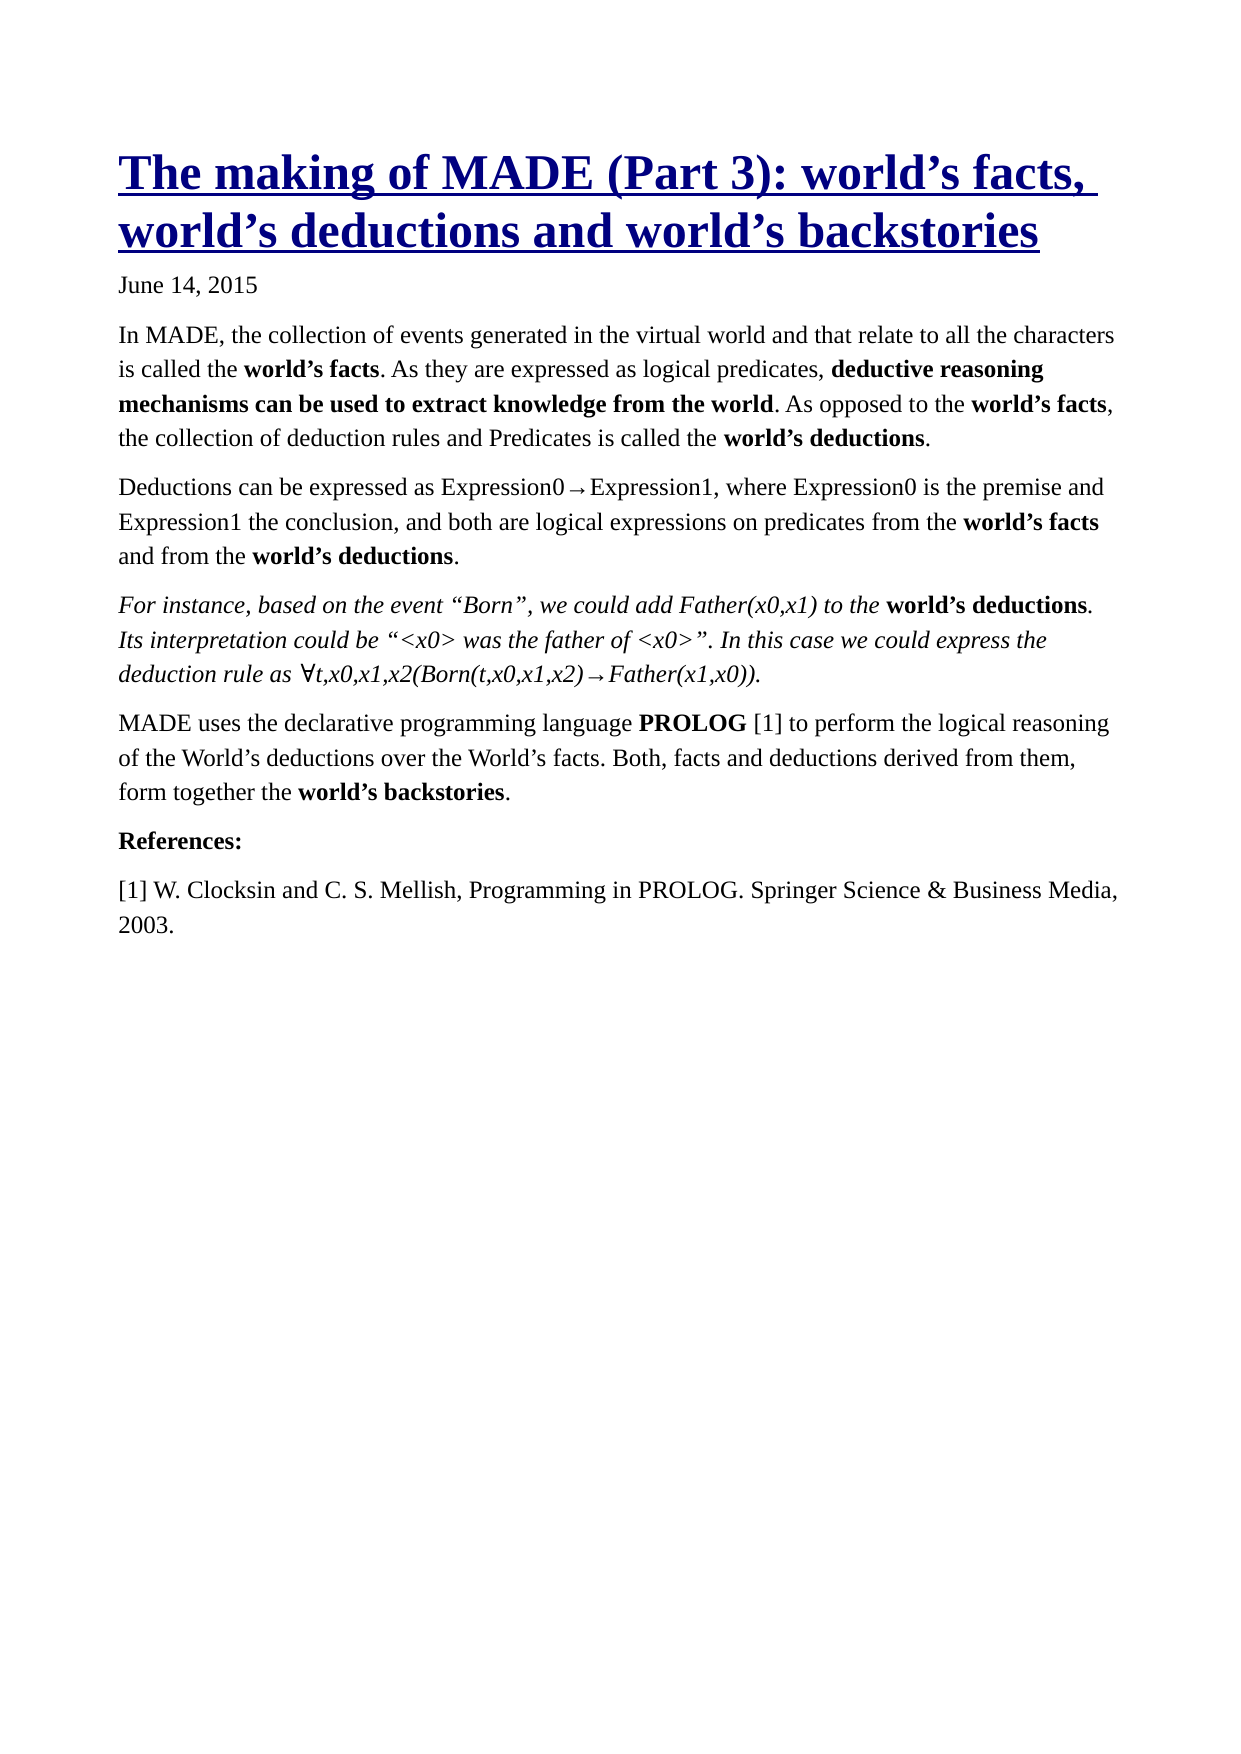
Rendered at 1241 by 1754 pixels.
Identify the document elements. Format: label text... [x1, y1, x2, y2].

text Deductions can be expressed as Expression​0​​→Expression​1​​, where Expression​0​​ is the premise and Expression​1​​ the conclusion, and both are logical expressions on predicates from the world’s facts and from the world’s deductions. [118, 472, 1122, 570]
text [1] W. Clocksin and C. S. Mellish, Programming in PROLOG. Springer Science & Business Media, 2003. [118, 875, 1122, 938]
text For instance, based on the event “Born”, we could add Father(x​0​​,x​1​​) to the world’s deductions. Its interpretation could be “<x​0​​> was the father of <x​0​​>”. In this case we could express the deduction rule as ∀t,x​0​​,x​1​​,x​2​​(Born(t,x​0​​,x​1​​,x​2​​)→Father(x​1​​,x​0​​)). [118, 590, 1122, 688]
text MADE uses the declarative programming language PROLOG [1] to perform the logical reasoning of the World’s deductions over the World’s facts. Both, facts and deductions derived from them, form together the world’s backstories. [118, 708, 1122, 806]
subtitle The making of MADE (Part 3): world’s facts, world’s deductions and world’s backstories [118, 143, 1122, 258]
text References: [118, 826, 1122, 855]
text In MADE, the collection of events generated in the virtual world and that relate to all the characters is called the world’s facts. As they are expressed as logical predicates, deductive reasoning mechanisms can be used to extract knowledge from the world. As opposed to the world’s facts, the collection of deduction rules and Predicates is called the world’s deductions. [118, 320, 1122, 452]
text June 14, 2015 [118, 271, 1122, 299]
